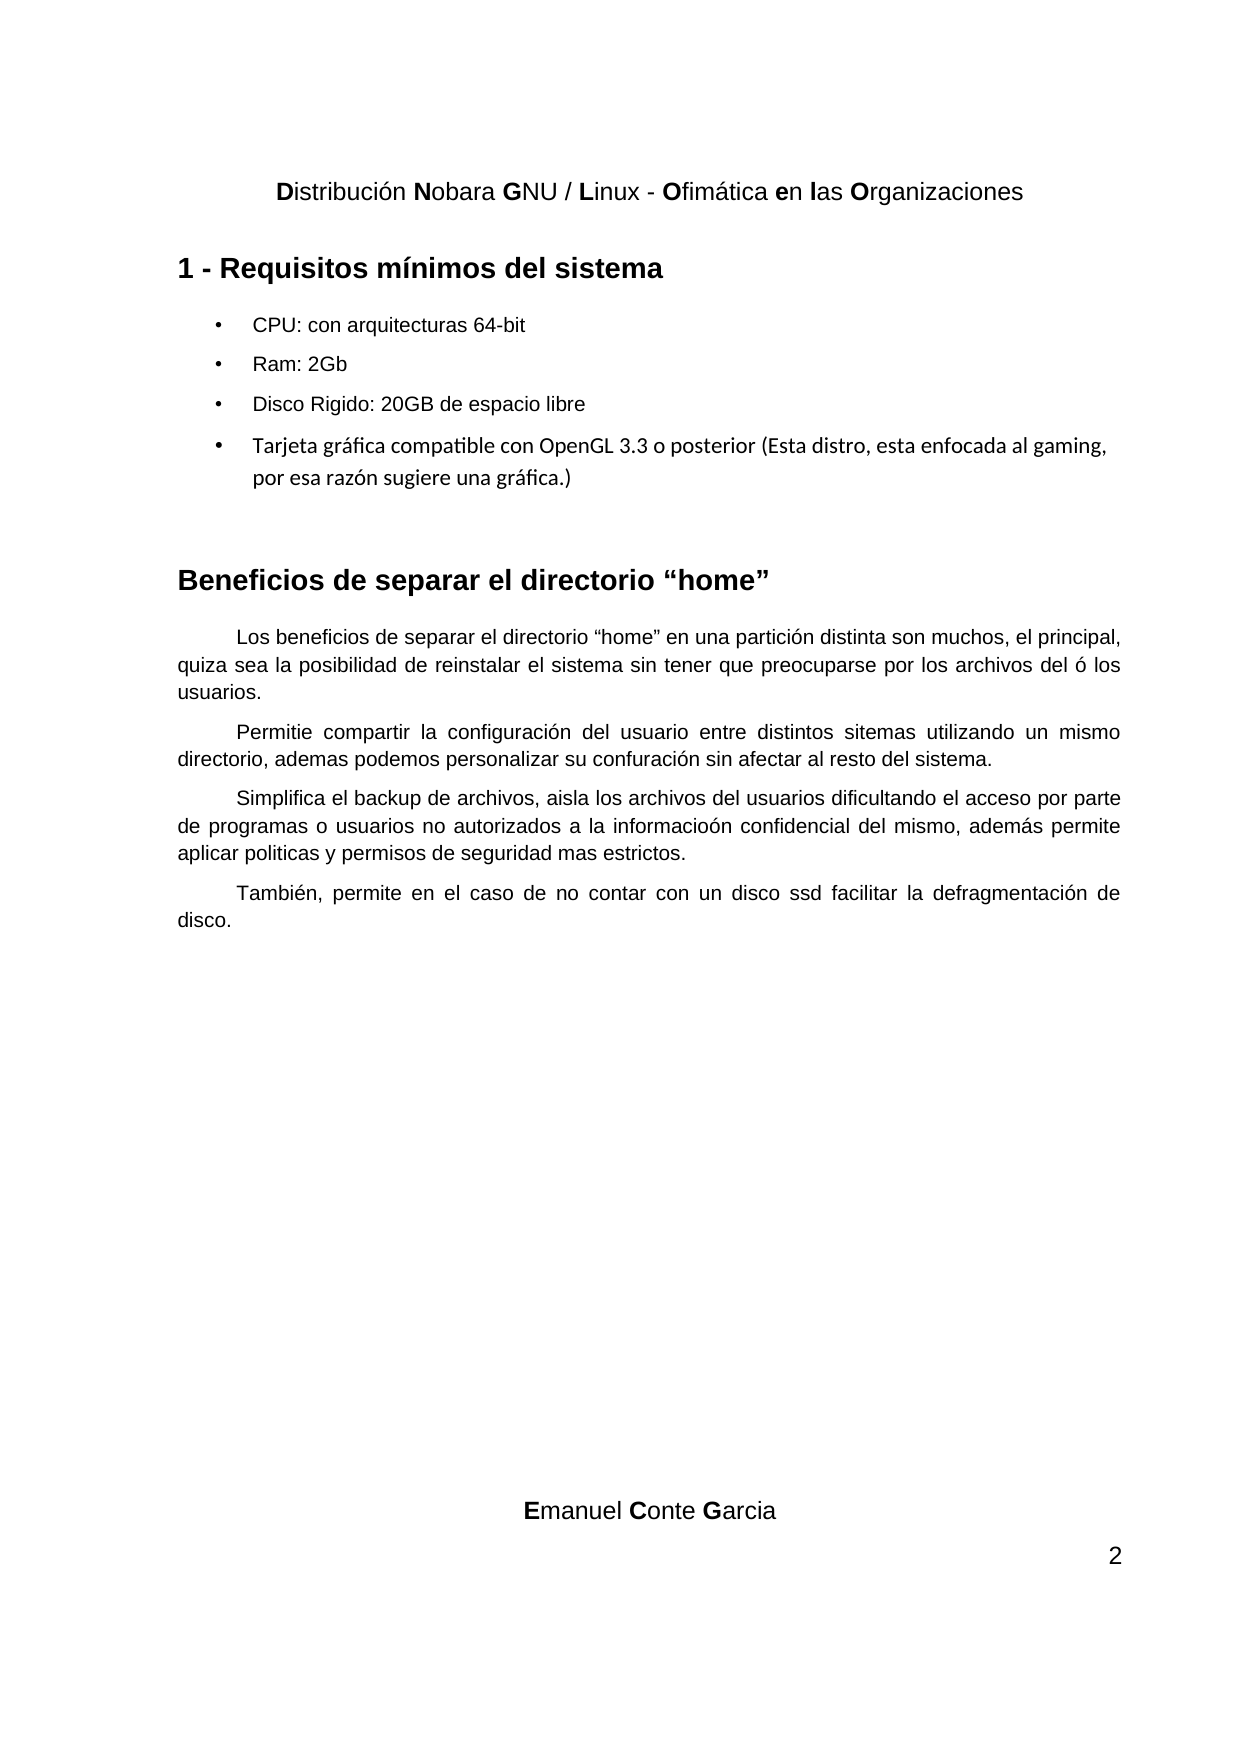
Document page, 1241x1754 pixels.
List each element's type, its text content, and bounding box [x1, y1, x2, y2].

list CPU: con arquitecturas 64-bit [215, 313, 1122, 337]
text Beneficios de separar el directorio “home” [177, 563, 1122, 597]
text Los beneficios de separar el directorio “home” en una partición distinta son muchos, el principal, quiza sea la posibilidad de reinstalar el sistema sin tener que preocuparse por los archivos del ó los usuarios. [177, 625, 1122, 704]
text También, permite en el caso de no contar con un disco ssd facilitar la defragmentación de disco. [177, 881, 1122, 932]
list Ram: 2Gb [215, 352, 1122, 376]
text Permitie compartir la configuración del usuario entre distintos sitemas utilizando un mismo directorio, ademas podemos personalizar su confuración sin afectar al resto del sistema. [177, 719, 1122, 771]
list Disco Rigido: 20GB de espacio libre [215, 392, 1122, 416]
list Tarjeta gráfica compatible con OpenGL 3.3 o posterior (Esta distro, esta enfocada al gaming, por esa razón sugiere una gráfica.) [215, 431, 1122, 491]
text Simplifica el backup de archivos, aisla los archivos del usuarios dificultando el acceso por parte de programas o usuarios no autorizados a la informacioón confidencial del mismo, además permite aplicar politicas y permisos de seguridad mas estrictos. [177, 786, 1122, 865]
text 1 - Requisitos mínimos del sistema [177, 251, 1122, 284]
